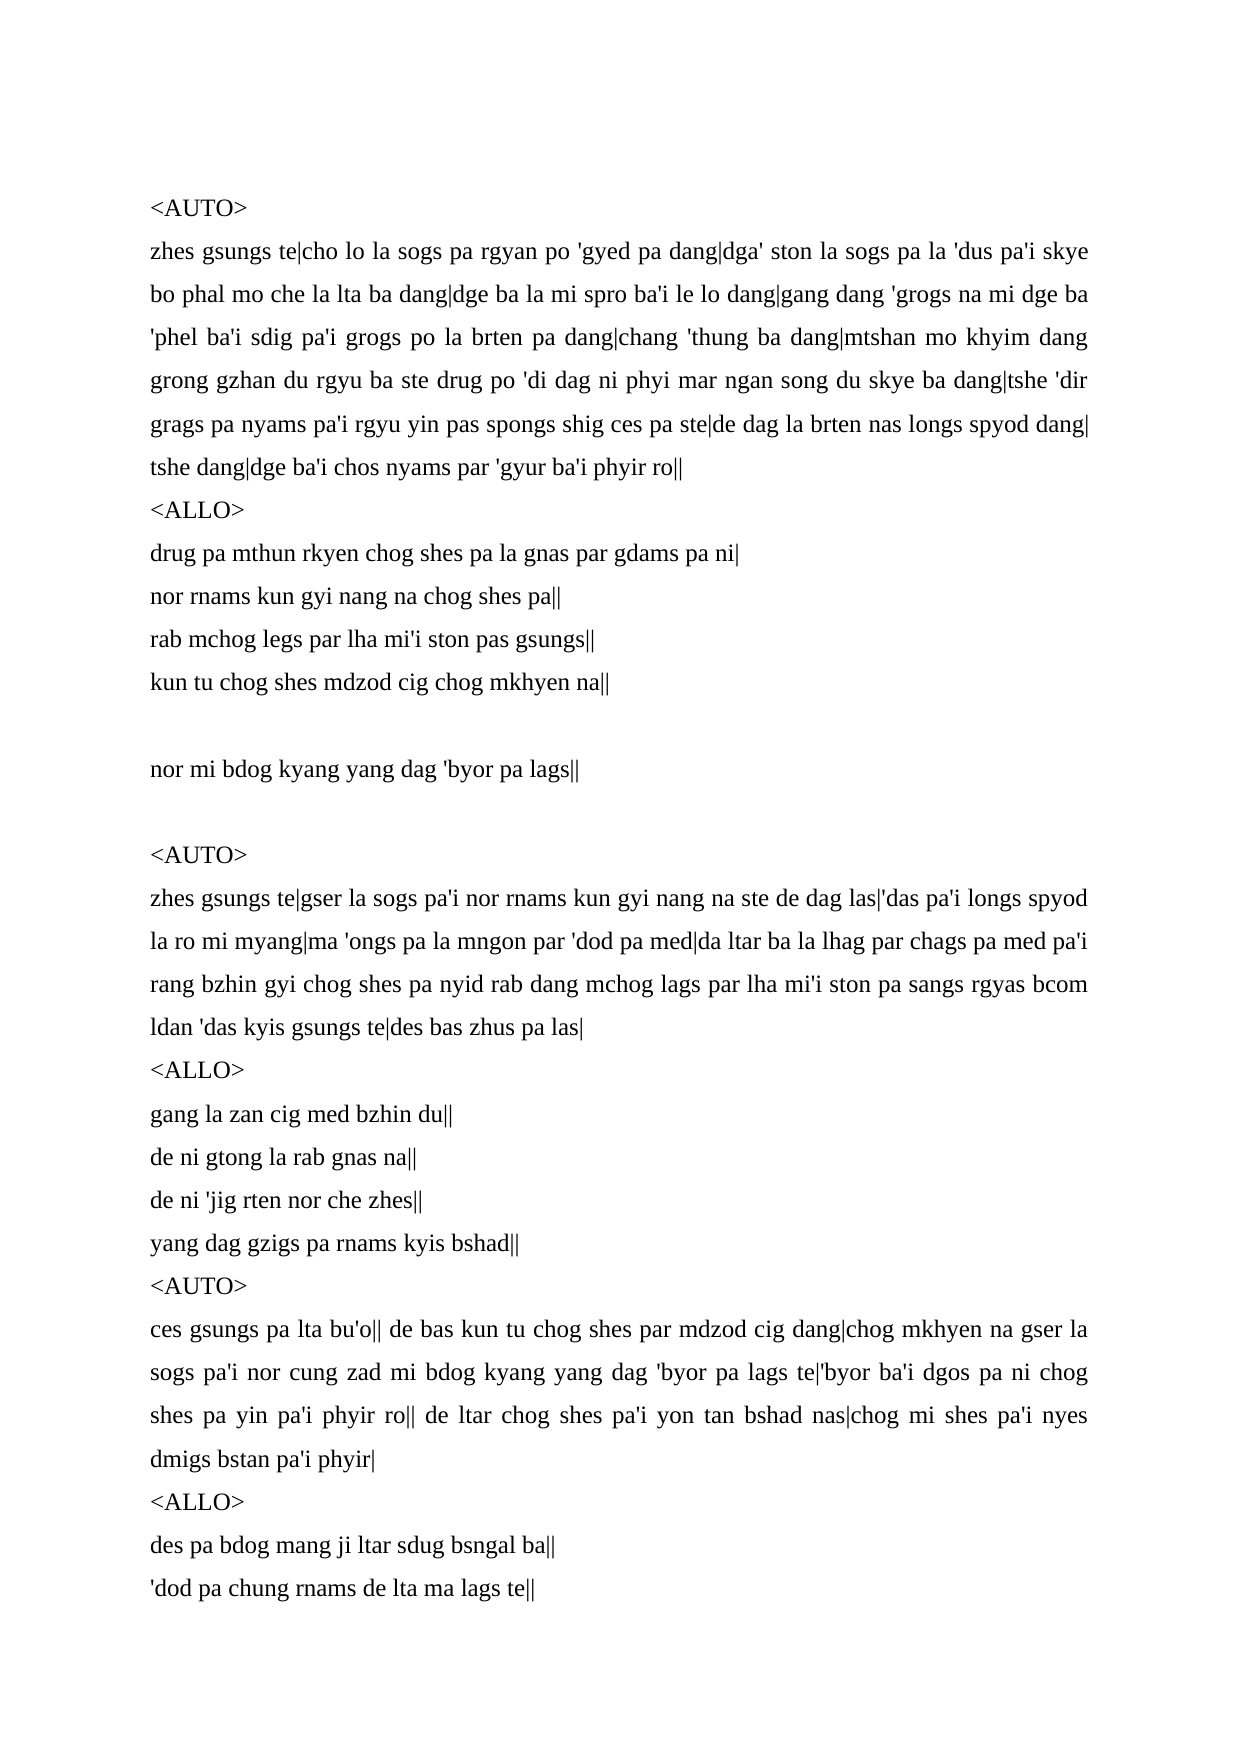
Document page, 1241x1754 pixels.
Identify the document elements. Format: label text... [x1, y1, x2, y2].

text yang dag gzigs pa rnams kyis bshad|| [150, 1228, 1090, 1257]
text des pa bdog mang ji ltar sdug bsngal ba|| [150, 1530, 1090, 1559]
text <AUTO> [150, 840, 1090, 869]
text de ni gtong la rab gnas na|| [150, 1142, 1090, 1171]
text <ALLO> [150, 1487, 1090, 1516]
text nor rnams kun gyi nang na chog shes pa|| [150, 581, 1090, 610]
text <AUTO> [150, 1271, 1090, 1300]
text zhes gsungs te|cho lo la sogs pa rgyan po 'gyed pa dang|dga' ston la sogs pa la 'dus pa'i skye bo phal mo che la lta ba dang|dge ba la mi spro ba'i le lo dang|gang dang 'grogs na mi dge ba 'phel ba'i sdig pa'i grogs po la brten pa dang|chang 'thung ba dang|mtshan mo khyim dang grong gzhan du rgyu ba ste drug po 'di dag ni phyi mar ngan song du skye ba dang|tshe 'dir grags pa nyams pa'i rgyu yin pas spongs shig ces pa ste|de dag la brten nas longs spyod dang|tshe dang|dge ba'i chos nyams par 'gyur ba'i phyir ro|| [150, 236, 1090, 481]
text de ni 'jig rten nor che zhes|| [150, 1185, 1090, 1214]
text nor mi bdog kyang yang dag 'byor pa lags|| [150, 754, 1090, 782]
text kun tu chog shes mdzod cig chog mkhyen na|| [150, 667, 1090, 696]
text <ALLO> [150, 495, 1090, 524]
text zhes gsungs te|gser la sogs pa'i nor rnams kun gyi nang na ste de dag las|'das pa'i longs spyod la ro mi myang|ma 'ongs pa la mngon par 'dod pa med|da ltar ba la lhag par chags pa med pa'i rang bzhin gyi chog shes pa nyid rab dang mchog lags par lha mi'i ston pa sangs rgyas bcom ldan 'das kyis gsungs te|des bas zhus pa las| [150, 883, 1090, 1041]
text 'dod pa chung rnams de lta ma lags te|| [150, 1573, 1090, 1602]
text gang la zan cig med bzhin du|| [150, 1099, 1090, 1127]
text rab mchog legs par lha mi'i ston pas gsungs|| [150, 624, 1090, 653]
text drug pa mthun rkyen chog shes pa la gnas par gdams pa ni| [150, 538, 1090, 567]
text <ALLO> [150, 1056, 1090, 1084]
text ces gsungs pa lta bu'o|| de bas kun tu chog shes par mdzod cig dang|chog mkhyen na gser la sogs pa'i nor cung zad mi bdog kyang yang dag 'byor pa lags te|'byor ba'i dgos pa ni chog shes pa yin pa'i phyir ro|| de ltar chog shes pa'i yon tan bshad nas|chog mi shes pa'i nyes dmigs bstan pa'i phyir| [150, 1314, 1090, 1472]
text <AUTO> [150, 193, 1090, 222]
